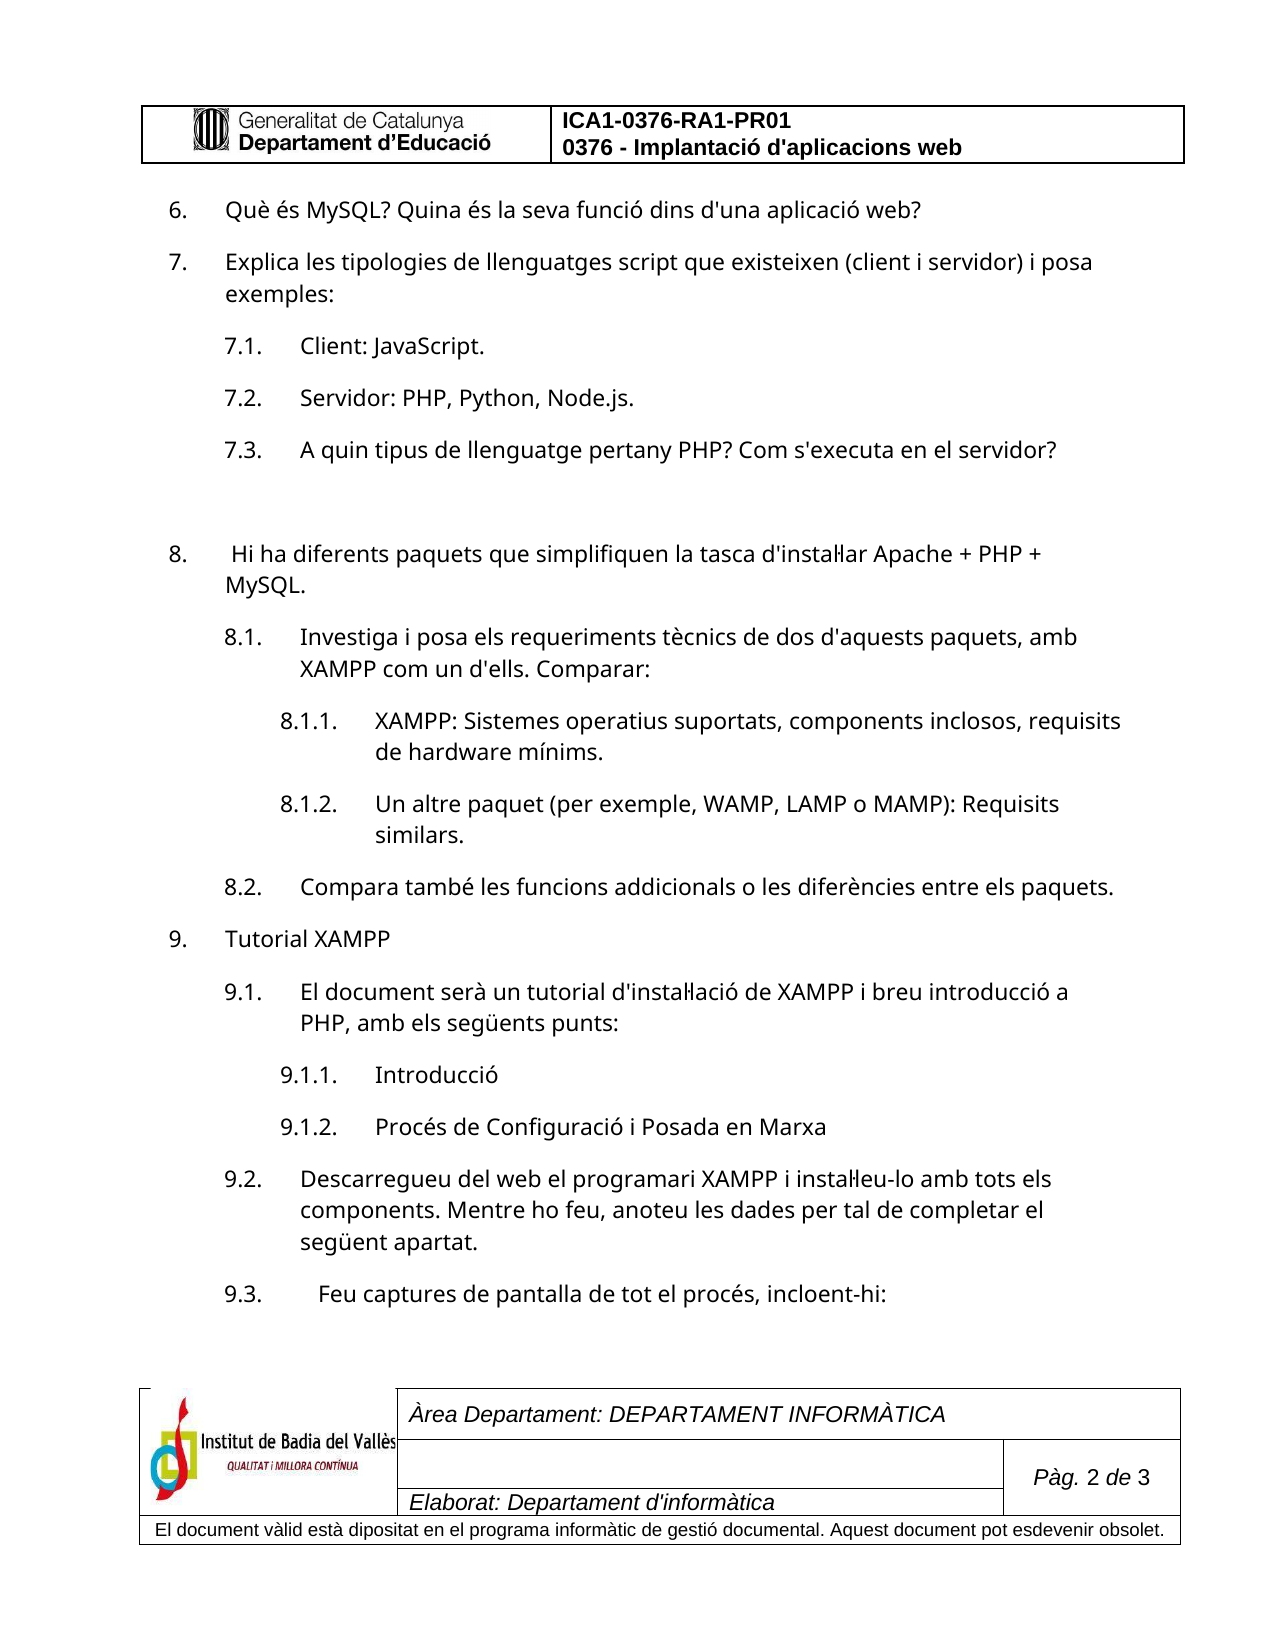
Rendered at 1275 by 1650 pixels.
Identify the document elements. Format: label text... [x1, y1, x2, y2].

list Un altre paquet (per exemple, WAMP, LAMP o MAMP): Requisits similars. [337, 788, 1125, 850]
list Investiga i posa els requeriments tècnics de dos d'aquests paquets, amb XAMPP com un d'ells. Comparar: [262, 621, 1125, 684]
list Explica les tipologies de llenguatges script que existeixen (client i servidor) i posa exemples: [187, 246, 1125, 309]
list Introducció [337, 1059, 1125, 1090]
list Compara també les funcions addicionals o les diferències entre els paquets. [262, 871, 1125, 902]
list Hi ha diferents paquets que simplifiquen la tasca d'instal·lar Apache + PHP + MySQL. [187, 538, 1125, 600]
list XAMPP: Sistemes operatius suportats, components inclosos, requisits de hardware mínims. [337, 704, 1125, 767]
list Feu captures de pantalla de tot el procés, incloent-hi: [262, 1277, 1125, 1309]
list A quin tipus de llenguatge pertany PHP? Com s'executa en el servidor? [262, 434, 1125, 465]
picture [193, 107, 491, 155]
list Client: JavaScript. [262, 329, 1125, 361]
picture [150, 1388, 396, 1510]
list Descarregueu del web el programari XAMPP i instal·leu-lo amb tots els components. Mentre ho feu, anoteu les dades per tal de completar el següent apartat. [262, 1163, 1125, 1257]
list Què és MySQL? Quina és la seva funció dins d'una aplicació web? [187, 194, 1125, 225]
list Tutorial XAMPP [187, 923, 1125, 954]
list Procés de Configuració i Posada en Marxa [337, 1111, 1125, 1142]
list Servidor: PHP, Python, Node.js. [262, 382, 1125, 413]
list El document serà un tutorial d'instal·lació de XAMPP i breu introducció a PHP, amb els següents punts: [262, 975, 1125, 1038]
